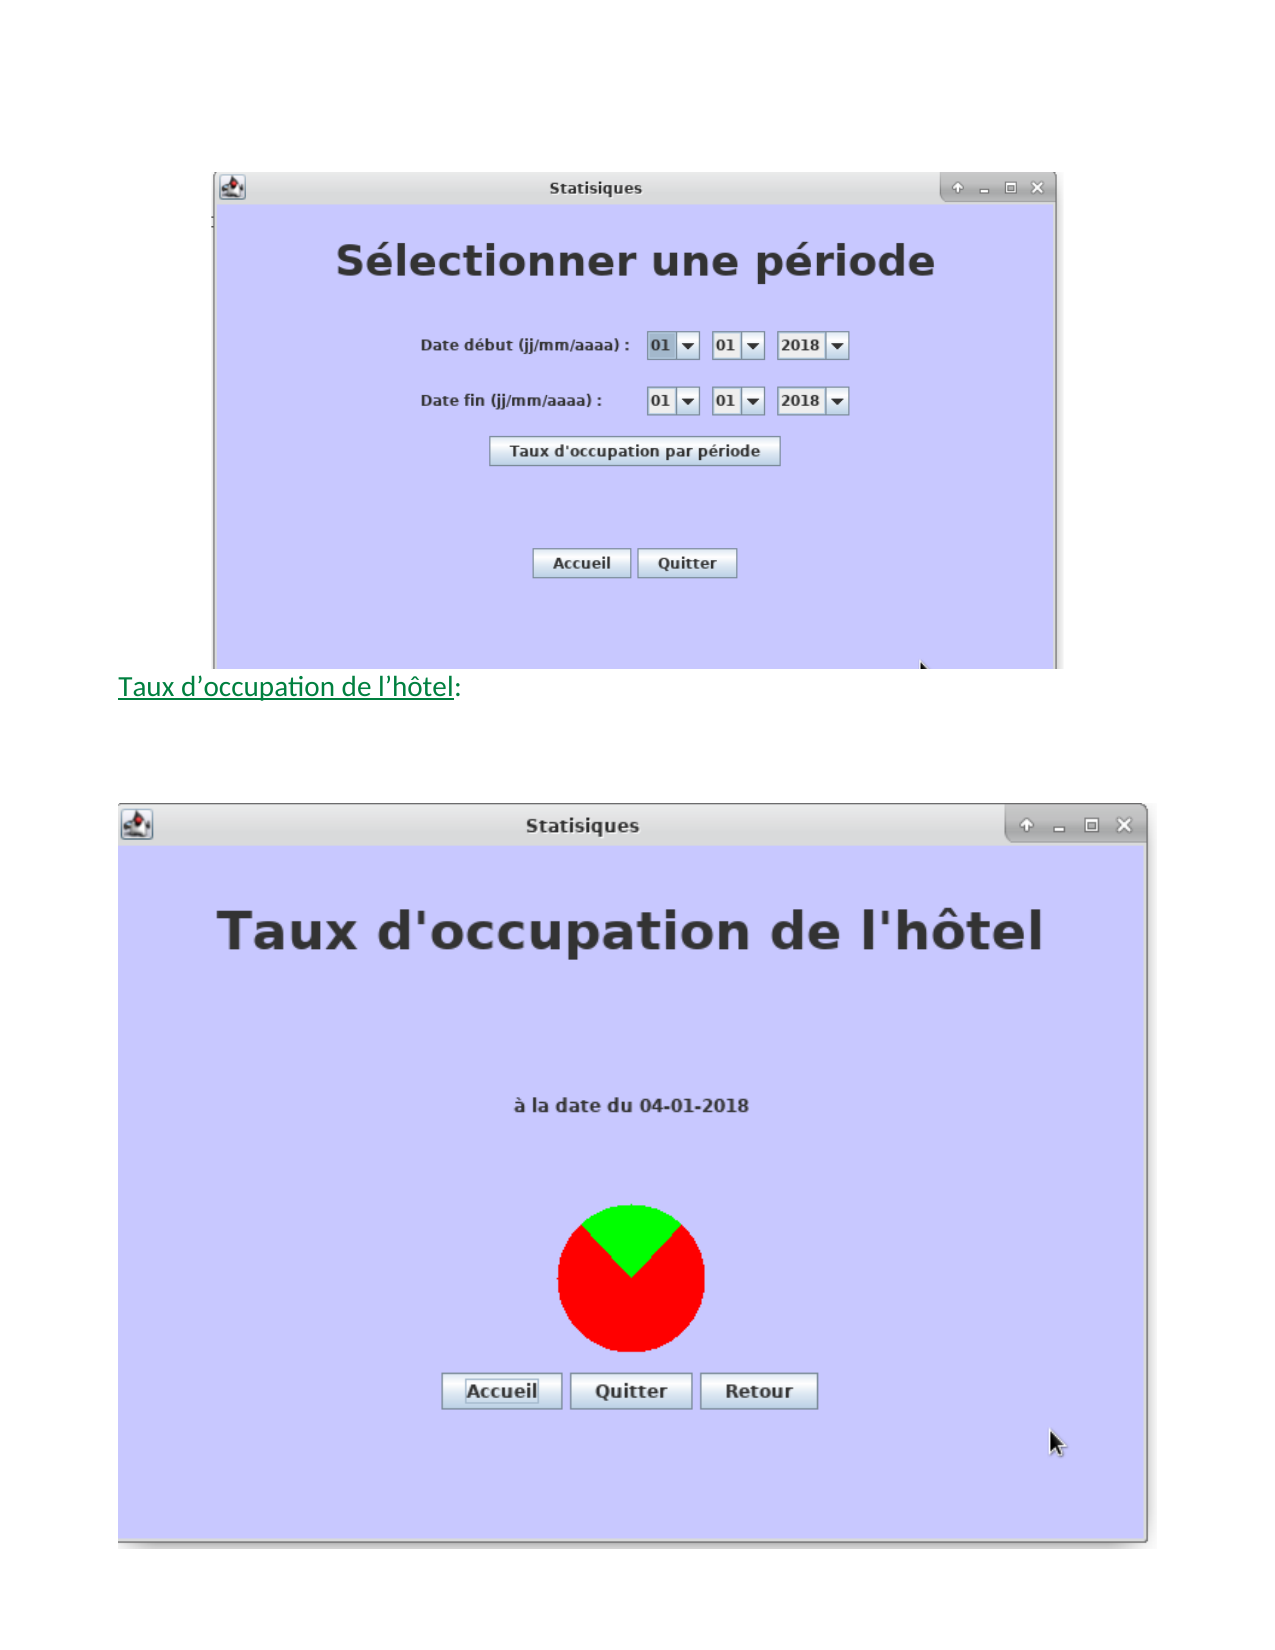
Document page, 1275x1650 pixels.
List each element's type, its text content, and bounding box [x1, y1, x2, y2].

picture [211, 172, 1064, 669]
picture [118, 803, 1157, 1549]
text Taux d’occupation de l’hôtel: [118, 154, 1157, 704]
